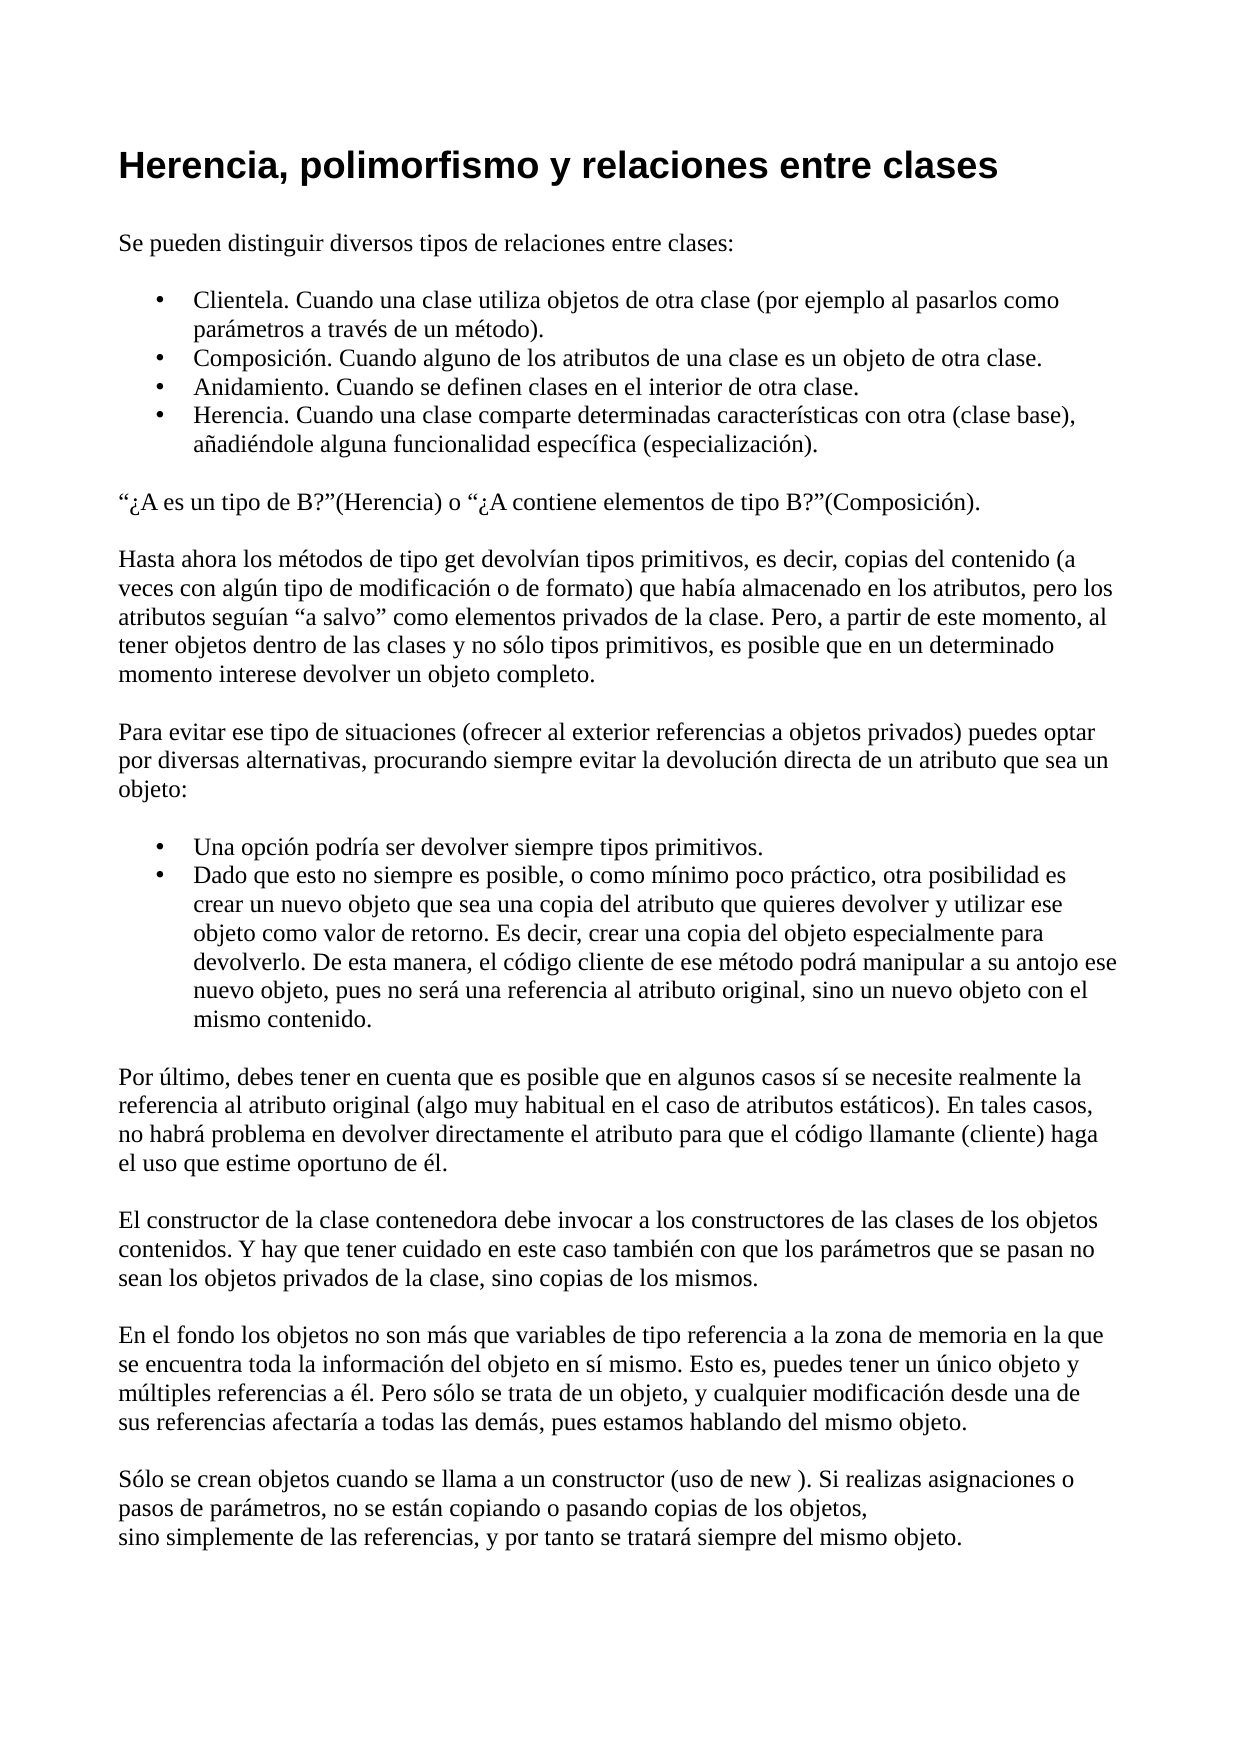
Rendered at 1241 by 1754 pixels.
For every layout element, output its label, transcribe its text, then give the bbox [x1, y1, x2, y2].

text sus referencias afectaría a todas las demás, pues estamos hablando del mismo objeto. [118, 1407, 1122, 1436]
subtitle Herencia, polimorfismo y relaciones entre clases [118, 143, 1122, 187]
text se encuentra toda la información del objeto en sí mismo. Esto es, puedes tener un único objeto y [118, 1349, 1122, 1378]
text En el fondo los objetos no son más que variables de tipo referencia a la zona de memoria en la que [118, 1321, 1122, 1349]
list Composición. Cuando alguno de los atributos de una clase es un objeto de otra clase. [156, 343, 1122, 372]
text Se pueden distinguir diversos tipos de relaciones entre clases: [118, 228, 1122, 257]
text múltiples referencias a él. Pero sólo se trata de un objeto, y cualquier modificación desde una de [118, 1378, 1122, 1407]
text Por último, debes tener en cuenta que es posible que en algunos casos sí se necesite realmente la [118, 1062, 1122, 1091]
text El constructor de la clase contenedora debe invocar a los constructores de las clases de los objetos [118, 1206, 1122, 1234]
text por diversas alternativas, procurando siempre evitar la devolución directa de un atributo que sea un [118, 746, 1122, 774]
text sino simplemente de las referencias, y por tanto se tratará siempre del mismo objeto. [118, 1522, 1122, 1551]
list Anidamiento. Cuando se definen clases en el interior de otra clase. [156, 372, 1122, 401]
text referencia al atributo original (algo muy habitual en el caso de atributos estáticos). En tales casos, no habrá problema en devolver directamente el atributo para que el código llamante (cliente) haga el uso que estime oportuno de él. [118, 1091, 1122, 1177]
text “¿A es un tipo de B?”(Herencia) o “¿A contiene elementos de tipo B?”(Composición). [118, 487, 1122, 516]
list Dado que esto no siempre es posible, o como mínimo poco práctico, otra posibilidad es crear un nuevo objeto que sea una copia del atributo que quieres devolver y utilizar ese objeto como valor de retorno. Es decir, crear una copia del objeto especialmente para devolverlo. De esta manera, el código cliente de ese método podrá manipular a su antojo ese nuevo objeto, pues no será una referencia al atributo original, sino un nuevo objeto con el mismo contenido. [156, 861, 1122, 1033]
text contenidos. Y hay que tener cuidado en este caso también con que los parámetros que se pasan no sean los objetos privados de la clase, sino copias de los mismos. [118, 1234, 1122, 1292]
text Hasta ahora los métodos de tipo get devolvían tipos primitivos, es decir, copias del contenido (a veces con algún tipo de modificación o de formato) que había almacenado en los atributos, pero los atributos seguían “a salvo” como elementos privados de la clase. Pero, a partir de este momento, al tener objetos dentro de las clases y no sólo tipos primitivos, es posible que en un determinado momento interese devolver un objeto completo. [118, 544, 1122, 688]
text objeto: [118, 774, 1122, 803]
list Clientela. Cuando una clase utiliza objetos de otra clase (por ejemplo al pasarlos como parámetros a través de un método). [156, 286, 1122, 343]
list Una opción podría ser devolver siempre tipos primitivos. [156, 832, 1122, 861]
list Herencia. Cuando una clase comparte determinadas características con otra (clase base), añadiéndole alguna funcionalidad específica (especialización). [156, 401, 1122, 458]
text Sólo se crean objetos cuando se llama a un constructor (uso de new ). Si realizas asignaciones o pasos de parámetros, no se están copiando o pasando copias de los objetos, [118, 1464, 1122, 1522]
text Para evitar ese tipo de situaciones (ofrecer al exterior referencias a objetos privados) puedes optar [118, 717, 1122, 746]
